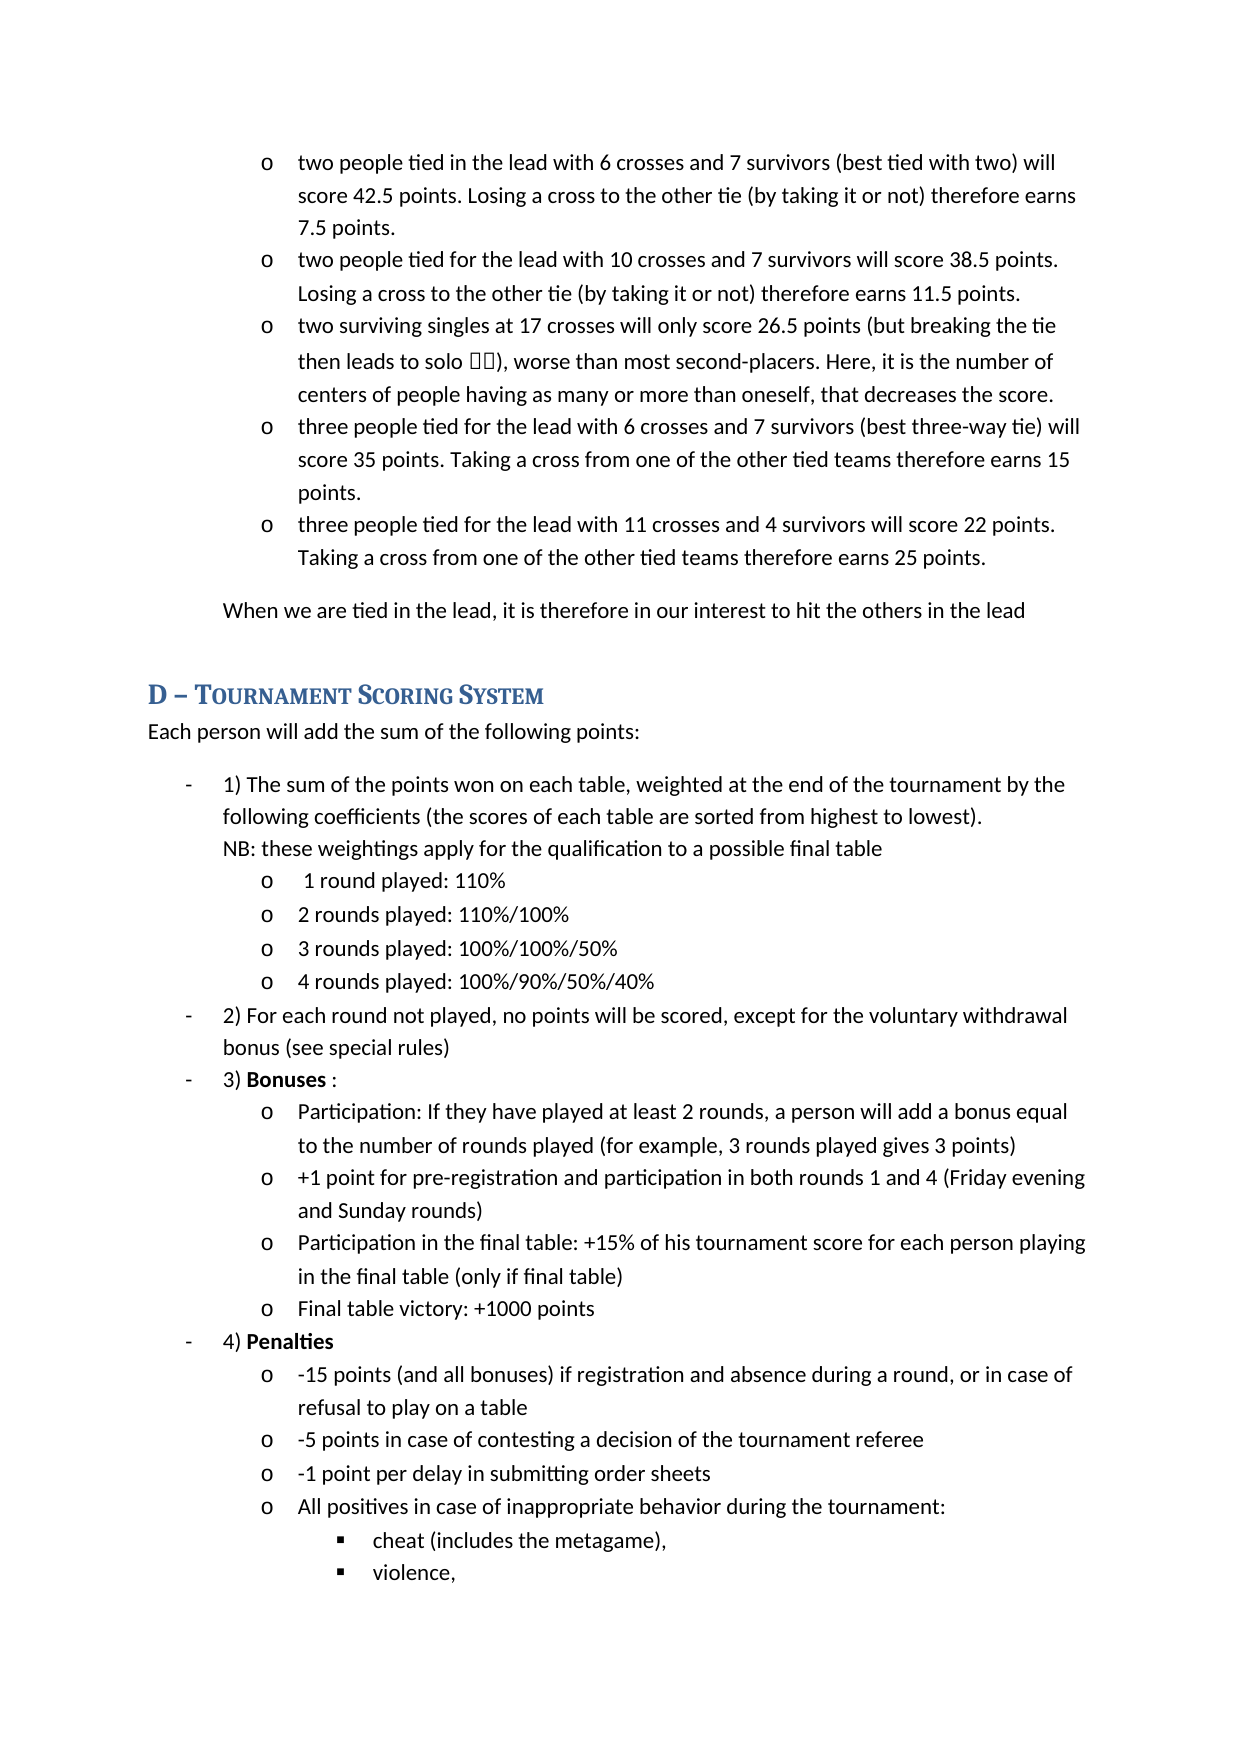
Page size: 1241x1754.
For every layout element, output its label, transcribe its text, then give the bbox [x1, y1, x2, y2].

list Participation: If they have played at least 2 rounds, a person will add a bonus equal to the number of rounds played (for example, 3 rounds played gives 3 points) [260, 1097, 1093, 1159]
text Each person will add the sum of the following points: [148, 717, 1093, 745]
list -5 points in case of contesting a decision of the tournament referee [260, 1425, 1093, 1454]
list 4 rounds played: 100%/90%/50%/40% [260, 967, 1093, 996]
list 1) The sum of the points won on each table, weighted at the end of the tournament by the following coefficients (the scores of each table are sorted from highest to lowest). NB: these weightings apply for the qualification to a possible final table [185, 770, 1093, 862]
list 3) Bonuses : [185, 1065, 1093, 1093]
list 4) Penalties [185, 1327, 1093, 1356]
list 2 rounds played: 110%/100% [260, 900, 1093, 929]
subtitle D – Tournament Scoring System [148, 678, 1093, 712]
list violence, [335, 1558, 1093, 1586]
list Participation in the final table: +15% of his tournament score for each person playing in the final table (only if final table) [260, 1228, 1093, 1290]
list 1 round played: 110% [260, 867, 1093, 896]
list 3 rounds played: 100%/100%/50% [260, 934, 1093, 963]
list three people tied for the lead with 6 crosses and 7 survivors (best three-way tie) will score 35 points. Taking a cross from one of the other tied teams therefore earns 15 points. [260, 412, 1093, 506]
list -1 point per delay in submitting order sheets [260, 1459, 1093, 1488]
list +1 point for pre-registration and participation in both rounds 1 and 4 (Friday evening and Sunday rounds) [260, 1163, 1093, 1224]
list two surviving singles at 17 crosses will only score 26.5 points (but breaking the tie then leads to solo ), worse than most second-placers. Here, it is the number of centers of people having as many or more than oneself, that decreases the score. [260, 311, 1093, 408]
list -15 points (and all bonuses) if registration and absence during a round, or in case of refusal to play on a table [260, 1360, 1093, 1421]
list three people tied for the lead with 11 crosses and 4 survivors will score 22 points. Taking a cross from one of the other tied teams therefore earns 25 points. [260, 510, 1093, 571]
list two people tied in the lead with 6 crosses and 7 survivors (best tied with two) will score 42.5 points. Losing a cross to the other tie (by taking it or not) therefore earns 7.5 points. [260, 148, 1093, 241]
list cheat (includes the metagame), [335, 1526, 1093, 1554]
text When we are tied in the lead, it is therefore in our interest to hit the others in the lead [223, 596, 1093, 624]
list Final table victory: +1000 points [260, 1294, 1093, 1323]
list All positives in case of inappropriate behavior during the tournament: [260, 1492, 1093, 1521]
list 2) For each round not played, no points will be scored, except for the voluntary withdrawal bonus (see special rules) [185, 1001, 1093, 1061]
list two people tied for the lead with 10 crosses and 7 survivors will score 38.5 points. Losing a cross to the other tie (by taking it or not) therefore earns 11.5 points. [260, 245, 1093, 307]
